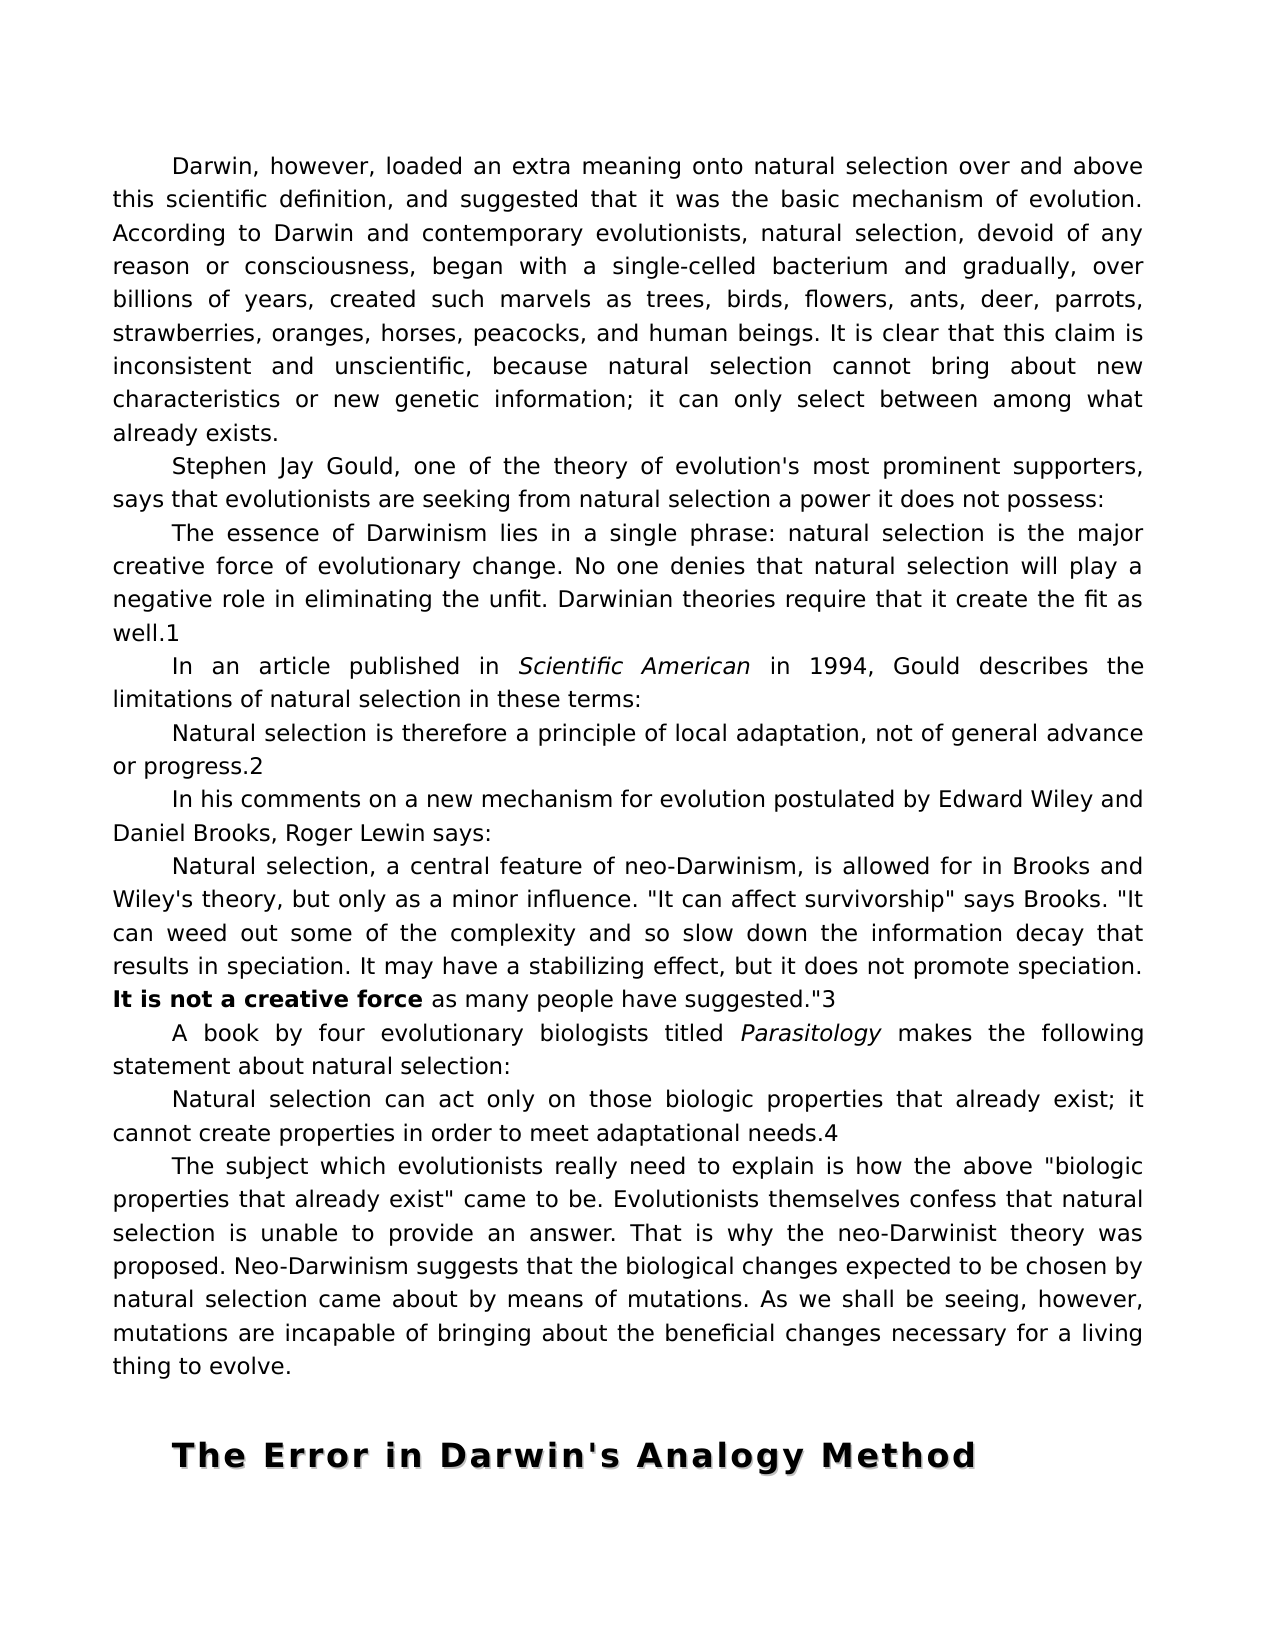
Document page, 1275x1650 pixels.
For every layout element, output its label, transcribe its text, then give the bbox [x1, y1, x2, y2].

text The Error in Darwin's Analogy Method [766, 1448, 1145, 1473]
text Darwin, however, loaded an extra meaning onto natural selection over and above this scientific definition, and suggested that it was the basic mechanism of evolution. According to Darwin and contemporary evolutionists, natural selection, devoid of any reason or consciousness, began with a single-celled bacterium and gradually, over billions of years, created such marvels as trees, birds, flowers, ants, deer, parrots, strawberries, oranges, horses, peacocks, and human beings. It is clear that this claim is inconsistent and unscientific, because natural selection cannot bring about new characteristics or new genetic information; it can only select between among what already exists. [112, 148, 1145, 448]
text Natural selection can act only on those biologic properties that already exist; it cannot create properties in order to meet adaptational needs.4 [112, 1081, 1145, 1148]
text Natural selection is therefore a principle of local adaptation, not of general advance or progress.2 [112, 714, 1145, 781]
text A book by four evolutionary biologists titled Parasitology makes the following statement about natural selection: [112, 1014, 1145, 1081]
text In his comments on a new mechanism for evolution postulated by Edward Wiley and Daniel Brooks, Roger Lewin says: [112, 781, 1145, 848]
text Natural selection, a central feature of neo-Darwinism, is allowed for in Brooks and Wiley's theory, but only as a minor influence. "It can affect survivorship" says Brooks. "It can weed out some of the complexity and so slow down the information decay that results in speciation. It may have a stabilizing effect, but it does not promote speciation. It is not a creative force as many people have suggested."3 [112, 848, 1145, 1014]
text Stephen Jay Gould, one of the theory of evolution's most prominent supporters, says that evolutionists are seeking from natural selection a power it does not possess: [112, 448, 1145, 514]
text The subject which evolutionists really need to explain is how the above "biologic properties that already exist" came to be. Evolutionists themselves confess that natural selection is unable to provide an answer. That is why the neo-Darwinist theory was proposed. Neo-Darwinism suggests that the biological changes expected to be chosen by natural selection came about by means of mutations. As we shall be seeing, however, mutations are incapable of bringing about the beneficial changes necessary for a living thing to evolve. [112, 1148, 1145, 1381]
text The essence of Darwinism lies in a single phrase: natural selection is the major creative force of evolutionary change. No one denies that natural selection will play a negative role in eliminating the unfit. Darwinian theories require that it create the fit as well.1 [112, 514, 1145, 648]
text In an article published in Scientific American in 1994, Gould describes the limitations of natural selection in these terms: [112, 648, 1145, 714]
text The Error in Darwin's Analogy Method [112, 1448, 768, 1473]
